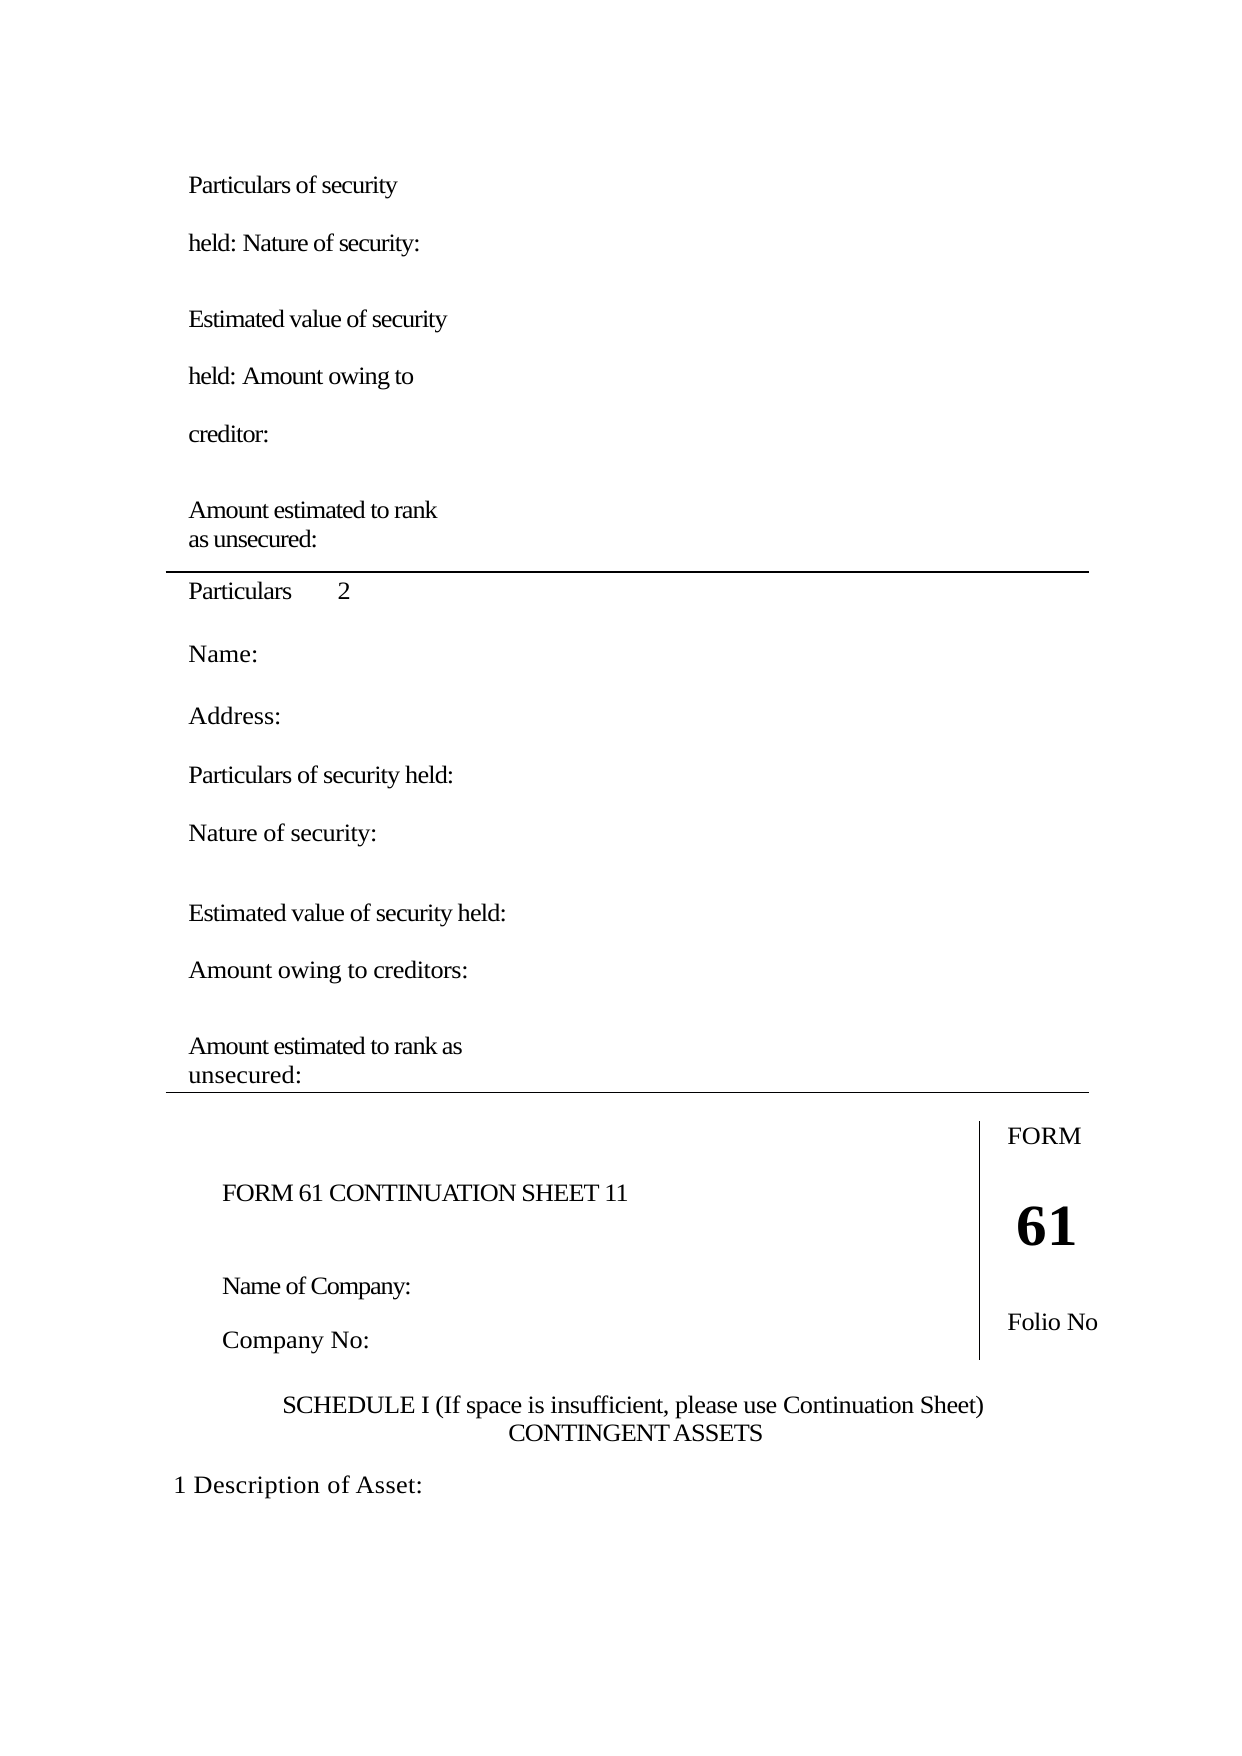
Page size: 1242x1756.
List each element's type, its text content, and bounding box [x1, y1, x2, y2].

text SCHEDULE I (If space is insufficient, please use Continuation Sheet) CONTINGENT ASSETS [188, 1390, 1084, 1447]
text Estimated value of security held: Amount owing to creditor: [188, 304, 499, 448]
table_header FORM 61 Folio No [980, 1121, 1107, 1360]
text Amount estimated to rank as unsecured: [188, 495, 454, 553]
text Particulars of security held: Nature of security: [188, 170, 447, 256]
table_header Particulars 2 Name: Address: Particulars of security held: Nature of security: Estimated value of security held: Amount owing to creditors: Amount estimated to rank as unsecured: [166, 573, 1089, 1092]
table_header FORM 61 CONTINUATION SHEET 11 Name of Company: Company No: [166, 1121, 979, 1360]
text 1 Description of Asset: [173, 1470, 1084, 1498]
